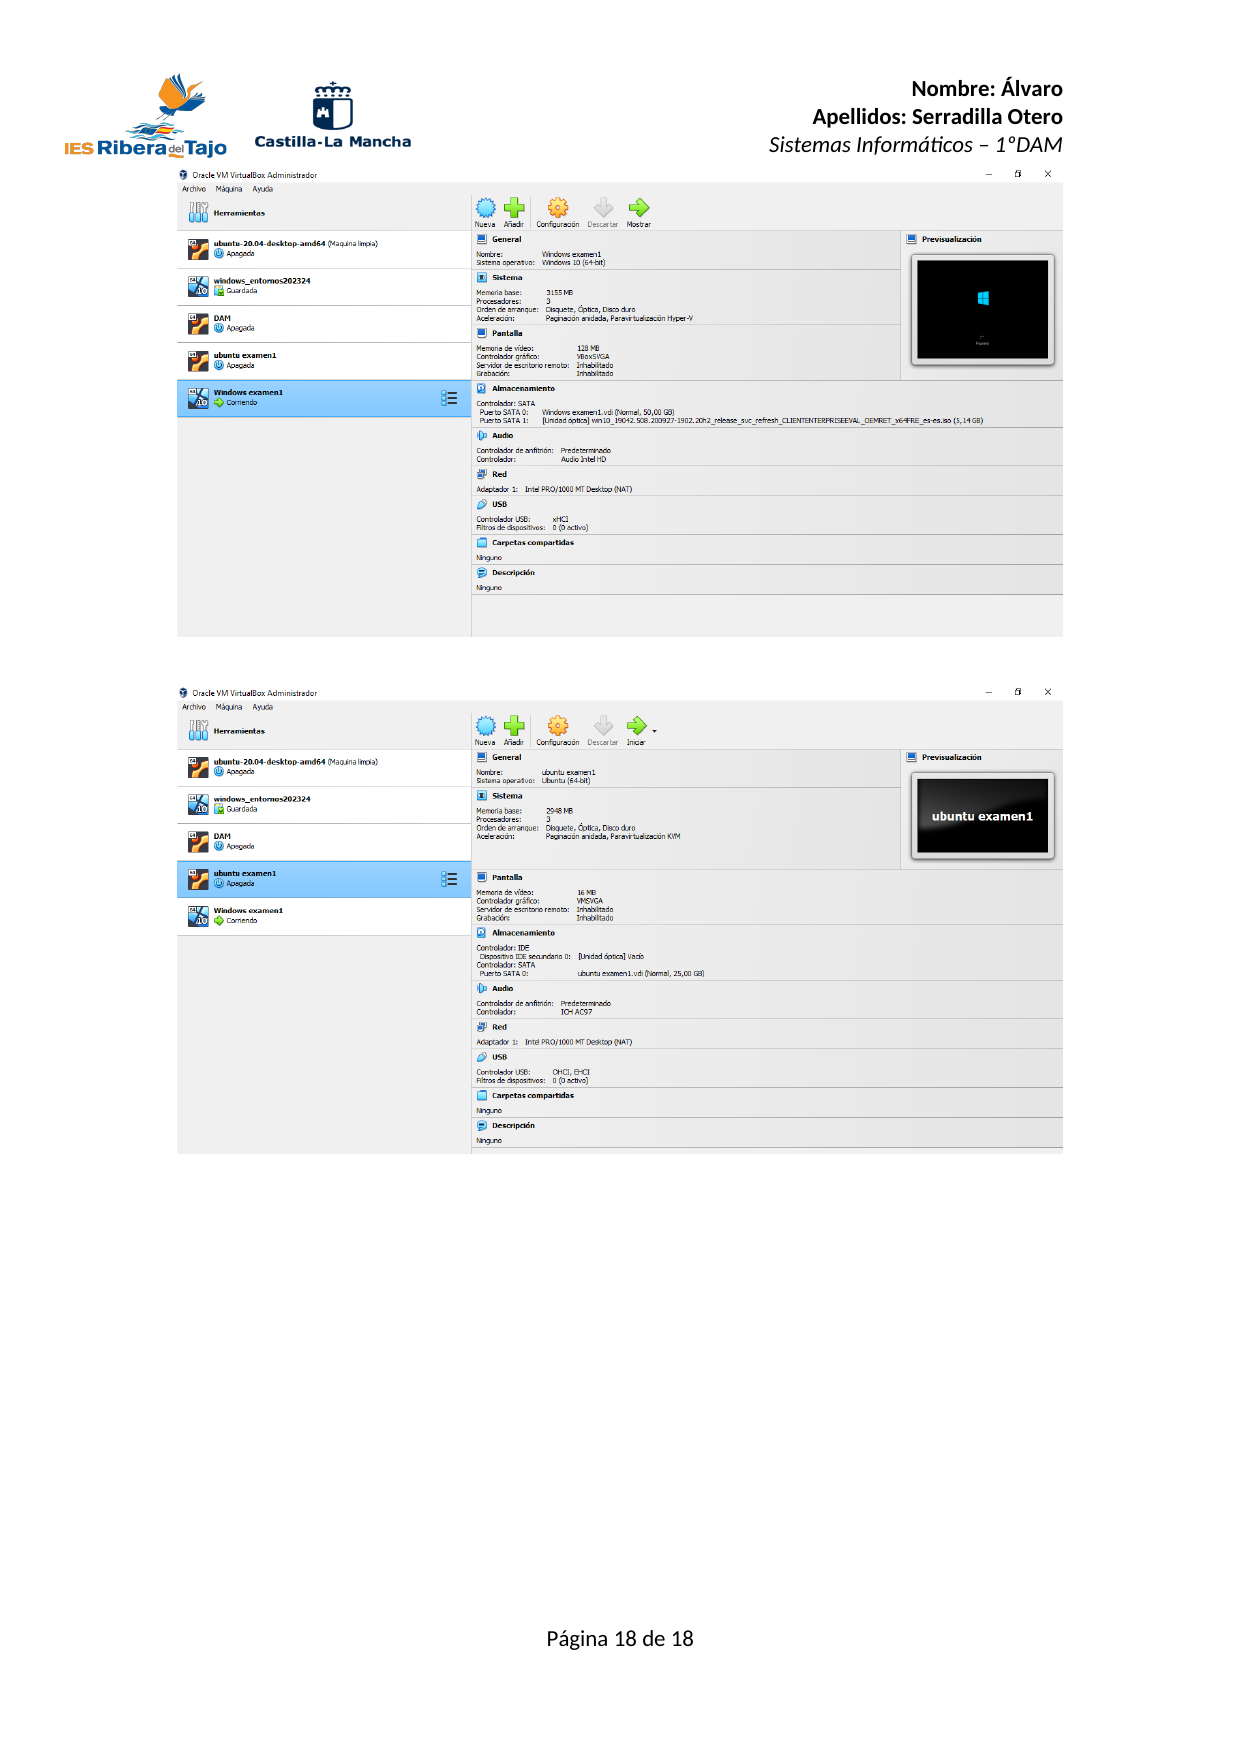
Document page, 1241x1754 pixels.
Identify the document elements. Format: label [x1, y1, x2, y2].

picture [177, 167, 1063, 637]
picture [65, 73, 227, 158]
picture [177, 685, 1063, 1154]
picture [233, 73, 432, 158]
